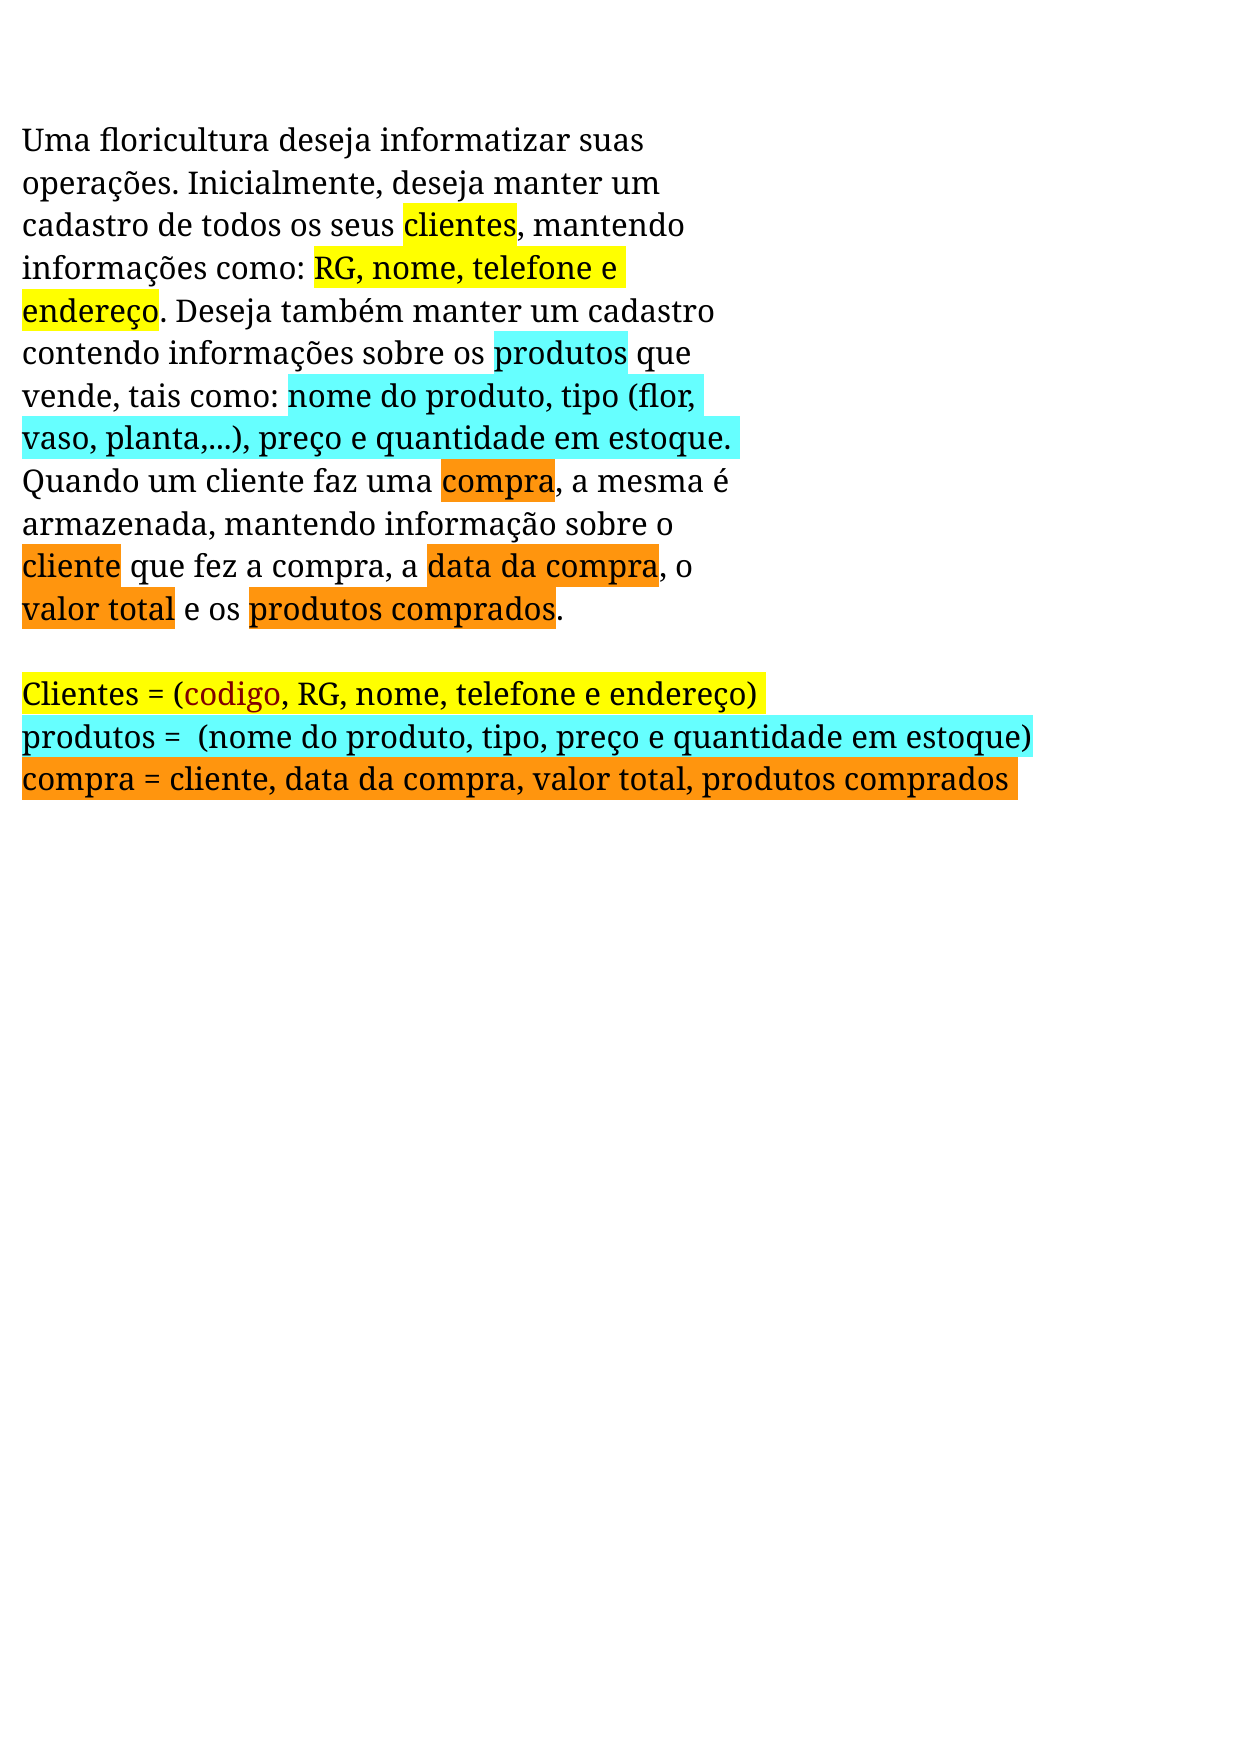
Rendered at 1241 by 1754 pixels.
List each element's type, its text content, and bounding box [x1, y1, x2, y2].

text operações. Inicialmente, deseja manter um [22, 161, 1121, 203]
text Quando um cliente faz uma compra, a mesma é [22, 459, 1121, 502]
text Uma floricultura deseja informatizar suas [22, 118, 1121, 161]
text produtos = (nome do produto, tipo, preço e quantidade em estoque) [22, 714, 1121, 757]
text informações como: RG, nome, telefone e [22, 246, 1121, 288]
text cliente que fez a compra, a data da compra, o [22, 544, 1121, 587]
text armazenada, mantendo informação sobre o [22, 502, 1121, 544]
text vende, tais como: nome do produto, tipo (flor, [22, 374, 1121, 416]
text endereço. Deseja também manter um cadastro [22, 288, 1121, 331]
text compra = cliente, data da compra, valor total, produtos comprados [22, 757, 1121, 800]
text contendo informações sobre os produtos que [22, 331, 1121, 374]
text valor total e os produtos comprados. [22, 587, 1121, 629]
text vaso, planta,...), preço e quantidade em estoque. [22, 416, 1121, 459]
text Clientes = (codigo, RG, nome, telefone e endereço) [22, 672, 1121, 714]
text cadastro de todos os seus clientes, mantendo [22, 203, 1121, 246]
